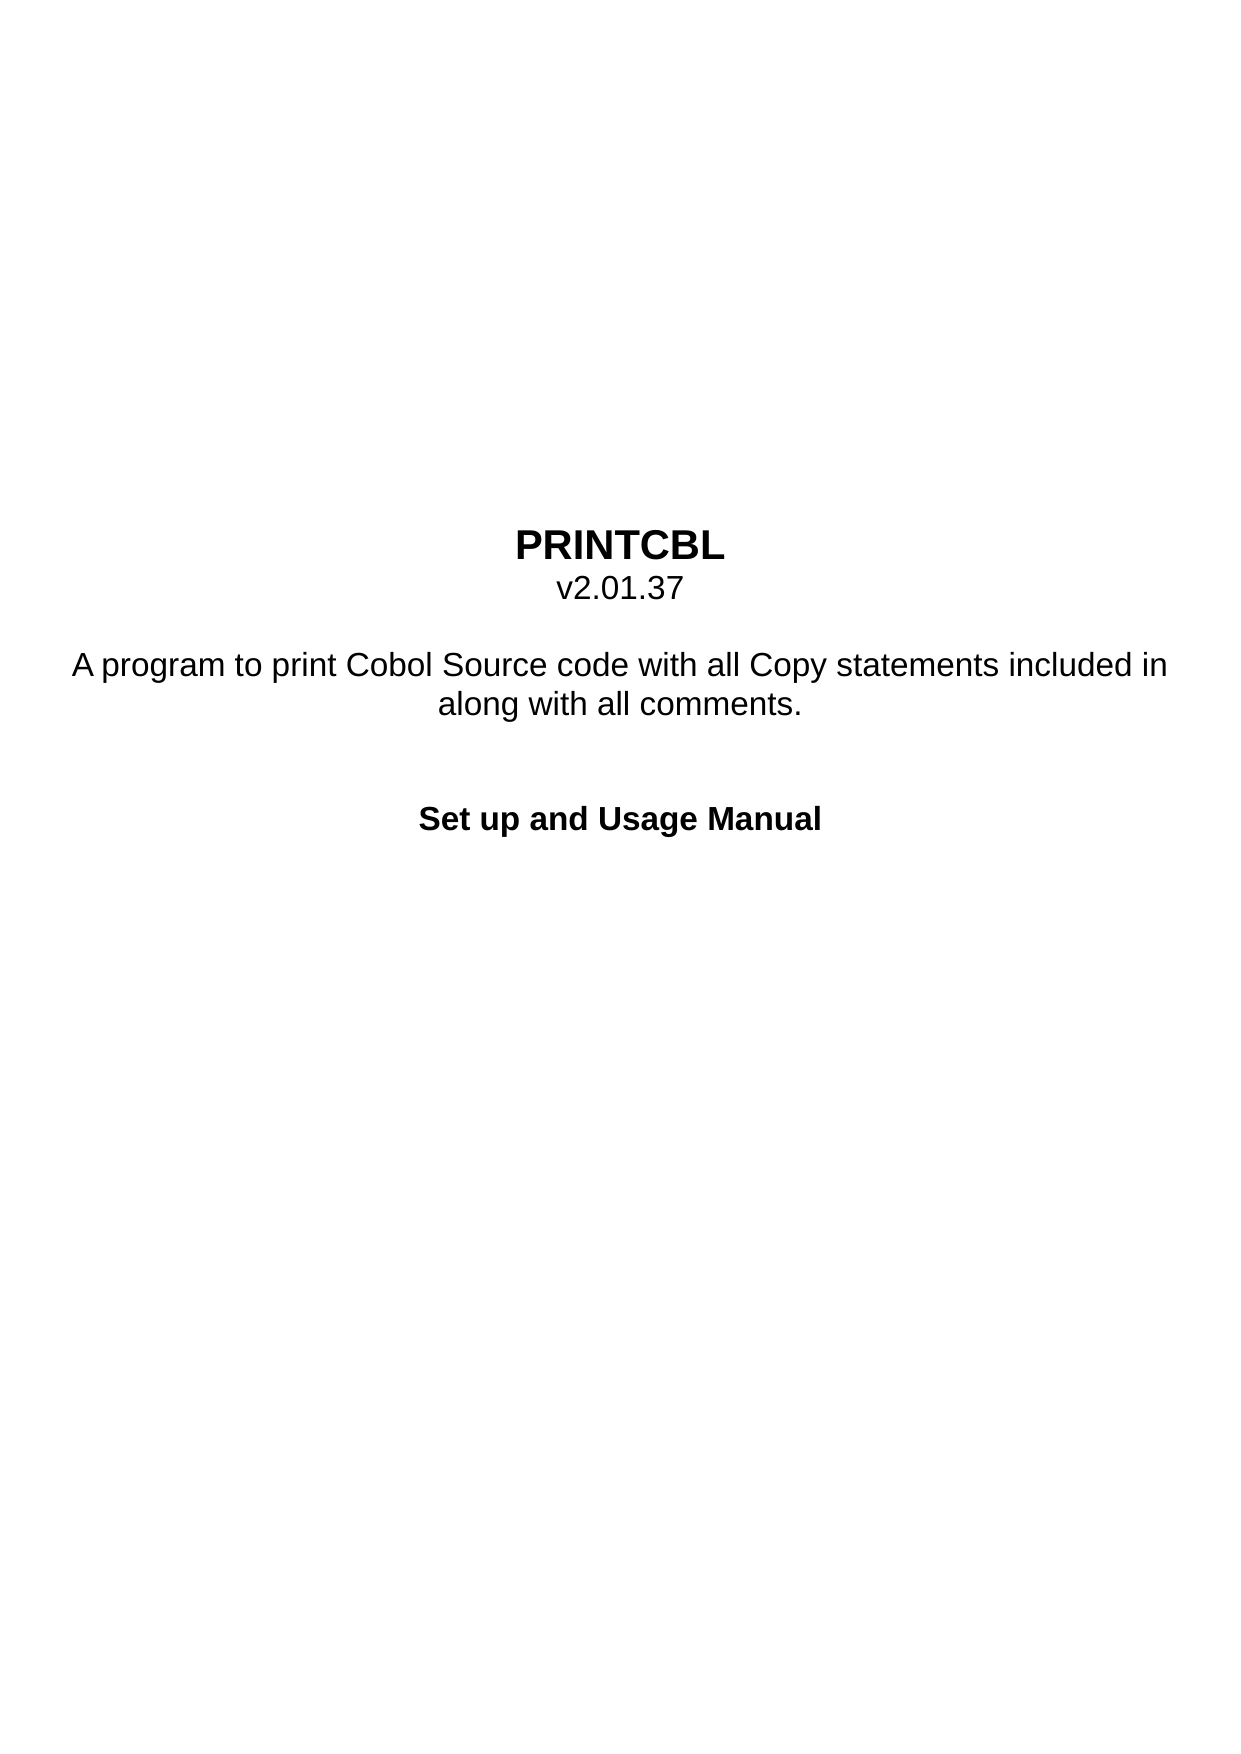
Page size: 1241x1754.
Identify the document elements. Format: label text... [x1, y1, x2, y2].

text A program to print Cobol Source code with all Copy statements included in along with all comments. [59, 645, 1181, 722]
text Set up and Usage Manual [59, 799, 1181, 837]
text PRINTCBL [59, 520, 1181, 568]
text v2.01.37 [59, 568, 1181, 607]
